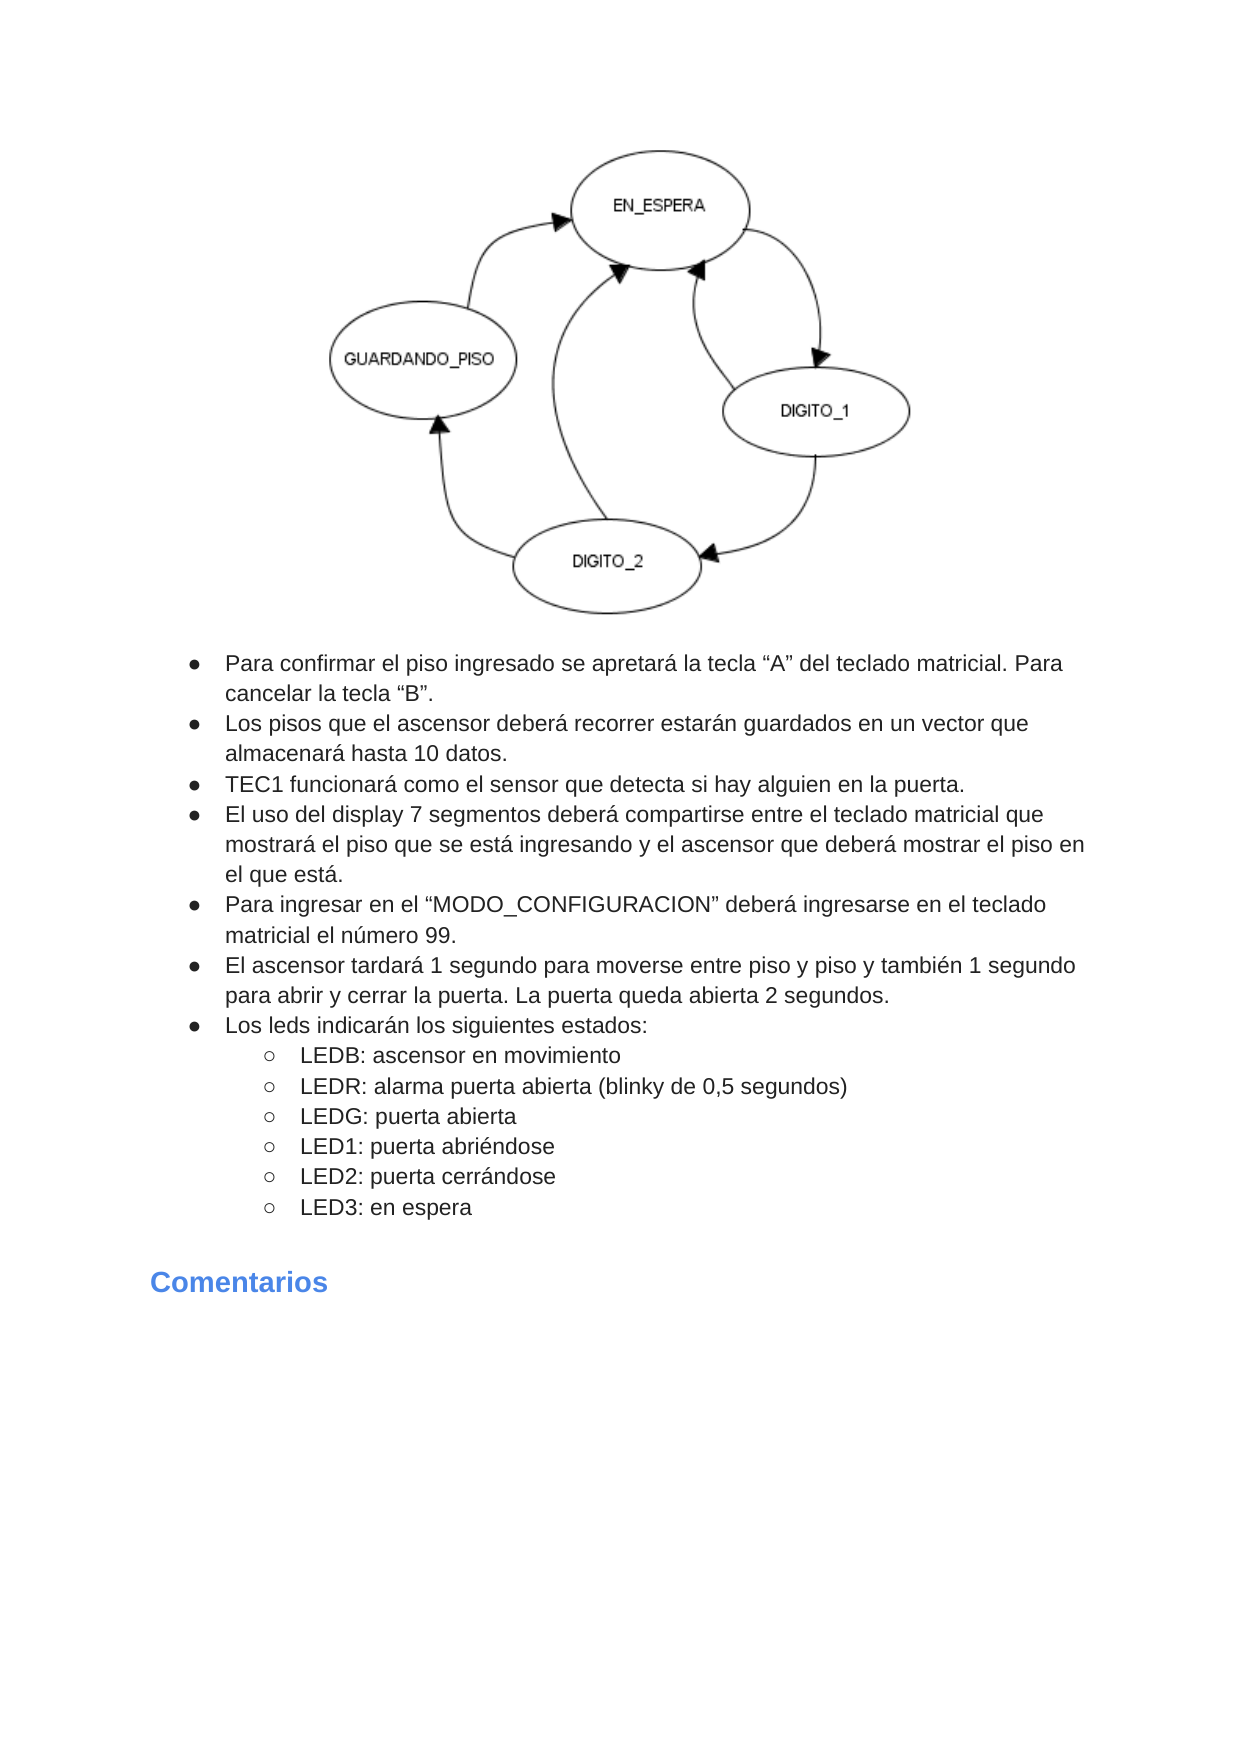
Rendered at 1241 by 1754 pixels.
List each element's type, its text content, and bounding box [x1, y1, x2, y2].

list Para ingresar en el “MODO_CONFIGURACION” deberá ingresarse en el teclado matricial el número 99. [187, 891, 1090, 948]
list LEDB: ascensor en movimiento [262, 1042, 1090, 1069]
list LEDG: puerta abierta [262, 1103, 1090, 1129]
list LED1: puerta abriéndose [262, 1133, 1090, 1159]
list LED2: puerta cerrándose [262, 1163, 1090, 1189]
list Los leds indicarán los siguientes estados: [187, 1012, 1090, 1038]
picture [328, 150, 912, 616]
list Los pisos que el ascensor deberá recorrer estarán guardados en un vector que almacenará hasta 10 datos. [187, 710, 1090, 767]
list Para confirmar el piso ingresado se apretará la tecla “A” del teclado matricial. Para cancelar la tecla “B”. [187, 650, 1090, 706]
list El ascensor tardará 1 segundo para moverse entre piso y piso y también 1 segundo para abrir y cerrar la puerta. La puerta queda abierta 2 segundos. [187, 952, 1090, 1008]
subtitle Comentarios [150, 1265, 1090, 1299]
list LED3: en espera [262, 1193, 1090, 1220]
list TEC1 funcionará como el sensor que detecta si hay alguien en la puerta. [187, 771, 1090, 797]
list El uso del display 7 segmentos deberá compartirse entre el teclado matricial que mostrará el piso que se está ingresando y el ascensor que deberá mostrar el piso en el que está. [187, 801, 1090, 887]
list LEDR: alarma puerta abierta (blinky de 0,5 segundos) [262, 1073, 1090, 1099]
